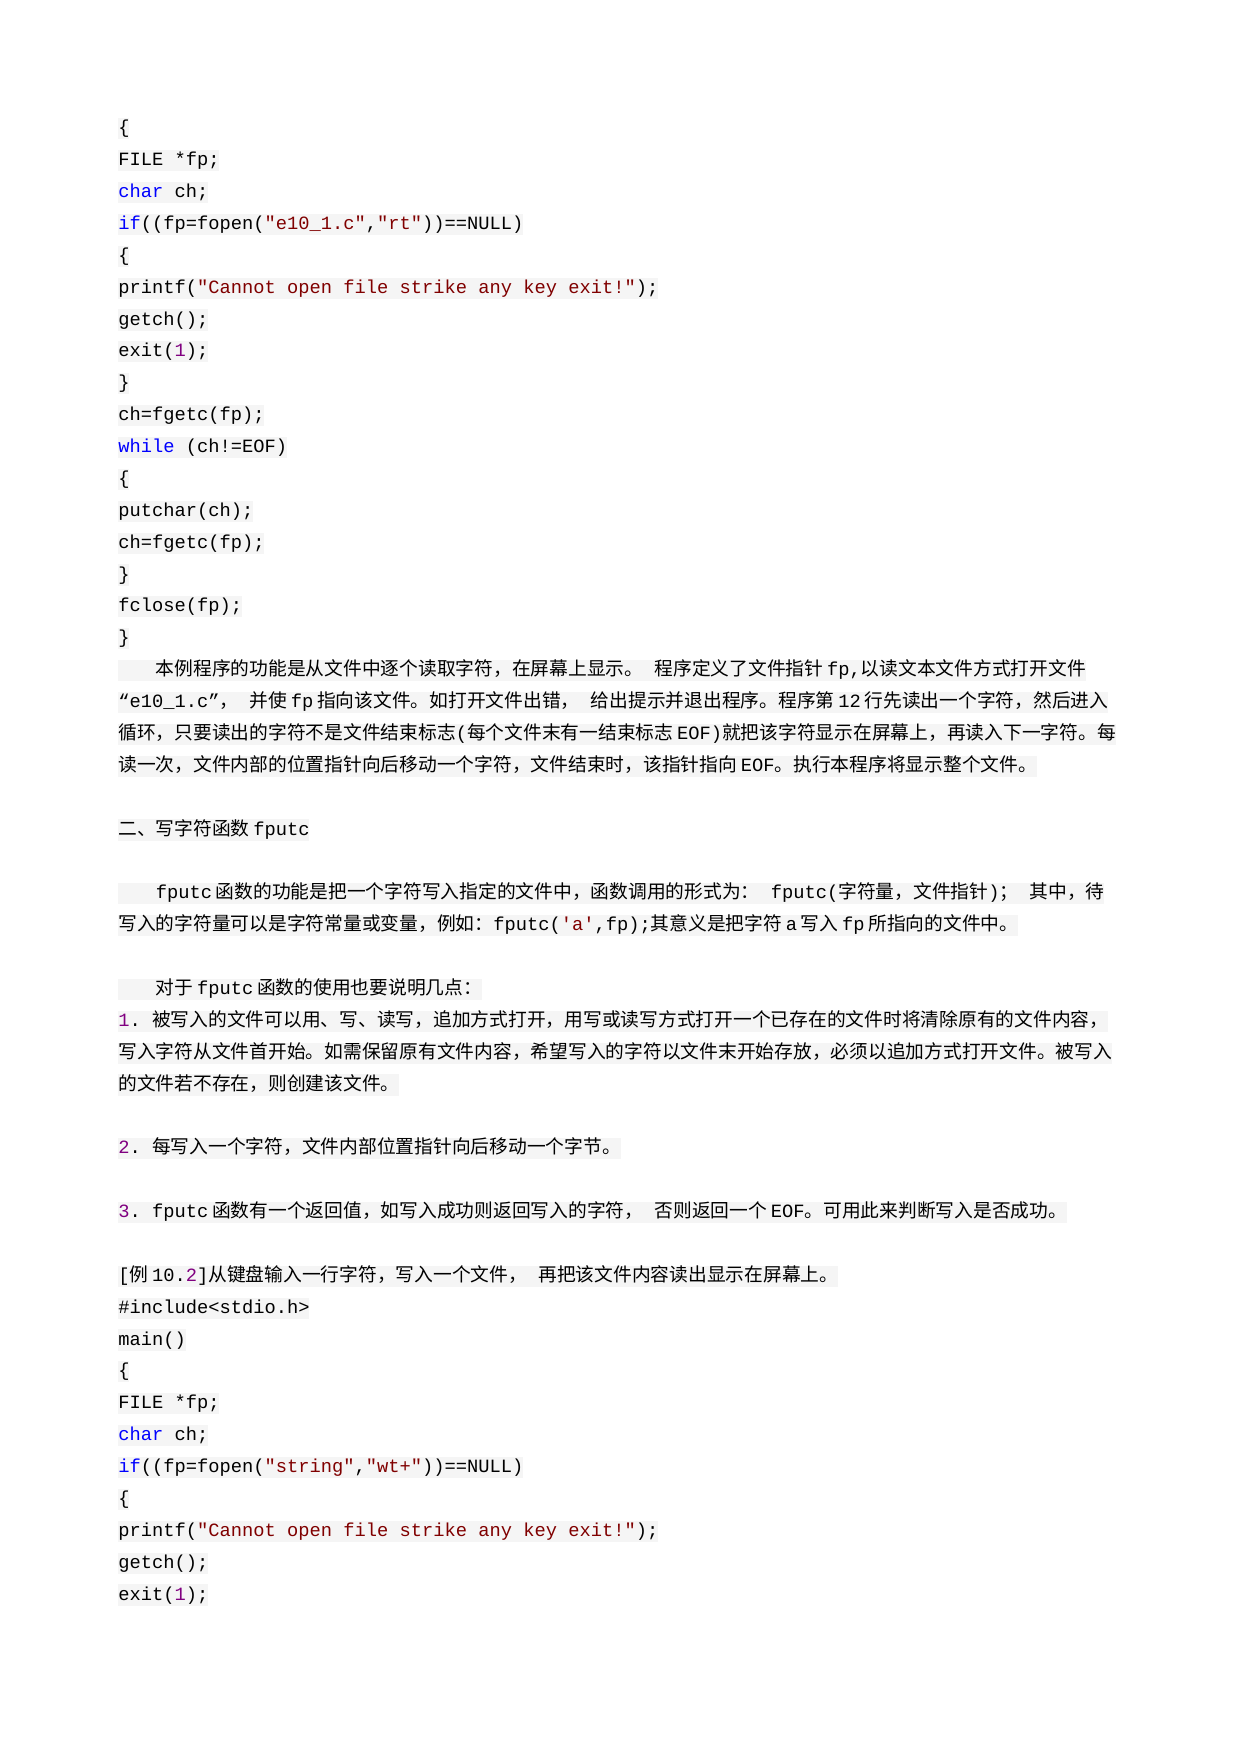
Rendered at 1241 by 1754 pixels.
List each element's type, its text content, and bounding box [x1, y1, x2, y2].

text 文件 文件的基本概念 所谓“文件”是指一组相关数据的有序集合。 这个数据集有一个名称，叫做文件名。 实际上在前面的各章中我们已经多次使用了文件，例如源程序文件、目标文件、可执行文件、库文件 (头文件)等。文件通常是驻留在外部介质(如磁盘等)上的， 在使用时才调入内存中来。从不同的角度可对文件作不同的分类。从用户的角度看，文件可分为普通文件和设备文件两种。 普通文件是指驻留在磁盘或其它外部介质上的一个有序数据集，可以是源文件、目标文件、可执行程序； 也可以是一组待输入处理的原始数据，或者是一组输出的结果。对于源文件、目标文件、可执行程序可以称作程序文件，对输入输出数据可称作数据文件。 设备文件是指与主机相联的各种外部设备，如显示器、打印机、键盘等。在操作系统中，把外部设备也看作是一个文件来进行管理，把它们的输入、输出等同于对磁盘文件的读和写。通常把显示器定义为标准输出文件， 一般情况下在屏幕上显示有关信息就是向标准输出文件输出。如前面经常使用的printf,putchar 函数就是这类输出。键盘通常被指定标准的输入文件， 从键盘上输入就意味着从标准输入文件上输入数据。scanf,getchar函数就属于这类输入。 从文件编码的方式来看，文件可分为ASCII码文件和二进制码文件两种。 ASCII文件也称为文本文件，这种文件在磁盘中存放时每个字符对应一个字节，用于存放对应的ASCII码。例如，数5678的存储形式为： ASC码： 00110101 00110110 00110111 00111000 ↓ ↓ ↓ ↓ 十进制码： 5 6 7 8 共占用4个字节。ASCII码文件可在屏幕上按字符显示， 例如源程序文件就是ASCII文件，用DOS命令TYPE可显示文件的内容。 由于是按字符显示，因此能读懂文件内容。 二进制文件是按二进制的编码方式来存放文件的。 例如， 数5678的存储形式为： 00010110 00101110只占二个字节。二进制文件虽然也可在屏幕上显示， 但其内容无法读懂。C系统在处理这些文件时，并不区分类型，都看成是字符流，按字节进行处理。 输入输出字符流的开始和结束只由程序控制而不受物理符号(如回车符)的控制。 因此也把这种文件称作“流式文件”。 本章讨论流式文件的打开、关闭、读、写、 定位等各种操作。文件指针在Ｃ语言中用一个指针变量指向一个文件， 这个指针称为文件指针。通过文件指针就可对它所指的文件进行各种操作。定义说明文件指针的一般形式为： FILE* 指针变量标识符； 其中FILE应为大写，它实际上是由系统定义的一个结构，该结构中含有文件名、文件状态和文件当前位置等信息。 在编写源程序时不必关心FILE结构的细节。例如：FILE *fp； 表示fp是指向FILE结构的指针变量，通过fp 即可找存放某个文件信息的结构变量，然后按结构变量提供的信息找到该文件， 实施对文件的操作。习惯上也笼统地把fp称为指向一个文件的指针。文件的打开与关闭文件在进行读写操作之前要先打开，使用完毕要关闭。 所谓打开文件，实际上是建立文件的各种有关信息，并使文件指针指向该文件，以便进行其它操作。关闭文件则断开指针与文件之间的联系，也就禁止再对该文件进行操作。 在Ｃ语言中，文件操作都是由库函数来完成的。 在本章内将介绍主要的文件操作函数。 文件打开函数ｆｏｐｅｎ fopen函数用来打开一个文件，其调用的一般形式为：文件指针名=fopen(文件名，使用文件方式) 其中，“文件指针名”必须是被说明为FILE 类型的指针变量，“文件名”是被打开文件的文件名。 “使用文件方式”是指文件的类型和操作要求。“文件名”是字符串常量或字符串数组。例如： FILE *fp； fp=("file a","r"); 其意义是在当前目录下打开文件file a，只允许进行“读”操作，并使fp指向该文件。 又如： FILE *fphzk fphzk=("c:\\hzk16',"rb") 其意义是打开C驱动器磁盘的根目录下的文件hzk16， 这是一个二进制文件，只允许按二进制方式进行读操作。两个反斜线“\\ ”中的第一个表示转义字符，第二个表示根目录。使用文件的方式共有12种，下面给出了它们的符号和意义。 文件使用方式 意 义 “rt” 只读打开一个文本文件，只允许读数据 “wt” 只写打开或建立一个文本文件，只允许写数据 “at” 追加打开一个文本文件，并在文件末尾写数据 “rb” 只读打开一个二进制文件，只允许读数据 “wb” 只写打开或建立一个二进制文件，只允许写数据 “ab” 追加打开一个二进制文件，并在文件末尾写数据 “rt+” 读写打开一个文本文件，允许读和写 “wt+” 读写打开或建立一个文本文件，允许读写 “at+” 读写打开一个文本文件，允许读，或在文件末追加数 据 “rb+” 读写打开一个二进制文件，允许读和写 “wb+” 读写打开或建立一个二进制文件，允许读和写 “ab+” 读写打开一个二进制文件，允许读，或在文件末追加数据 对于文件使用方式有以下几点说明： 1. 文件使用方式由r,w,a,t,b，+六个字符拼成，各字符的含义是： r(read): 读 w(write): 写 a(append): 追加 t(text): 文本文件，可省略不写 b(banary): 二进制文件 +: 读和写 2. 凡用“r”打开一个文件时，该文件必须已经存在， 且只能从该文件读出。 3. 用“w”打开的文件只能向该文件写入。 若打开的文件不存在，则以指定的文件名建立该文件，若打开的文件已经存在，则将该文件删去，重建一个新文件。 4. 若要向一个已存在的文件追加新的信息，只能用“a ”方式打开文件。但此时该文件必须是存在的，否则将会出错。 5. 在打开一个文件时，如果出错，fopen将返回一个空指针值NULL。在程序中可以用这一信息来判别是否完成打开文件的工作，并作相应的处理。因此常用以下程序段打开文件： if((fp=fopen("c:\\hzk16","rb")==NULL) { printf("\nerror on open c:\\hzk16 file!"); getch(); exit(1); } 这段程序的意义是，如果返回的指针为空，表示不能打开C盘根目录下的hzk16文件，则给出提示信息“error on open c:\ hzk16file!”，下一行getch()的功能是从键盘输入一个字符，但不在屏幕上显示。在这里，该行的作用是等待，只有当用户从键盘敲任一键时，程序才继续执行， 因此用户可利用这个等待时间阅读出错提示。敲键后执行exit(1)退出程序。 6. 把一个文本文件读入内存时，要将ASCII码转换成二进制码， 而把文件以文本方式写入磁盘时，也要把二进制码转换成ASCII码，因此文本文件的读写要花费较多的转换时间。对二进制文件的读写不存在这种转换。 7. 标准输入文件(键盘)，标准输出文件(显示器 )，标准出错输出(出错信息)是由系统打开的，可直接使用。文件关闭函数ｆｃｌｏｓｅ文件一旦使用完毕，应用关闭文件函数把文件关闭， 以避免文件的数据丢失等错误。 fclose函数 调用的一般形式是： fclose(文件指针)； 例如： fclose(fp); 正常完成关闭文件操作时，fclose函数返回值为0。如返回非零值则表示有错误发生。文件的读写对文件的读和写是最常用的文件操作。 在Ｃ语言中提供了多种文件读写的函数： ·字符读写函数 ：fgetc和fputc ·字符串读写函数：fgets和fputs ·数据块读写函数：freed和fwrite ·格式化读写函数：fscanf和fprinf 下面分别予以介绍。使用以上函数都要求包含头文件stdio.h。字符读写函数ｆｇｅｔｃ和ｆｐｕｔｃ字符读写函数是以字符(字节)为单位的读写函数。 每次可从文件读出或向文件写入一个字符。 一、读字符函数fgetc fgetc函数的功能是从指定的文件中读一个字符，函数调用的形式为：字符变量=fgetc(文件指针)； 例如：ch=fgetc(fp);其意义是从打开的文件fp中读取一个字符并送入ch中。 对于fgetc函数的使用有以下几点说明： 1. 在fgetc函数调用中，读取的文件必须是以读或读写方式打开的。 2. 读取字符的结果也可以不向字符变量赋值，例如：fgetc(fp);但是读出的字符不能保存。 3. 在文件内部有一个位置指针。用来指向文件的当前读写字节。在文件打开时，该指针总是指向文件的第一个字节。使用fgetc 函数后， 该位置指针将向后移动一个字节。 因此可连续多次使用fgetc函数，读取多个字符。 应注意文件指针和文件内部的位置指针不是一回事。文件指针是指向整个文件的，须在程序中定义说明，只要不重新赋值，文件指针的值是不变的。文件内部的位置指针用以指示文件内部的当前读写位置，每读写一次，该指针均向后移动，它不需在程序中定义说明，而是由系统自动设置的。 [例10.1]读入文件e10-1.c，在屏幕上输出。 #include<stdio.h> main() { FILE *fp; char ch; if((fp=fopen("e10_1.c","rt"))==NULL) { printf("Cannot open file strike any key exit!"); getch(); exit(1); } ch=fgetc(fp); while (ch!=EOF) { putchar(ch); ch=fgetc(fp); } fclose(fp); } 本例程序的功能是从文件中逐个读取字符，在屏幕上显示。 程序定义了文件指针fp,以读文本文件方式打开文件“e10_1.c”， 并使fp指向该文件。如打开文件出错， 给出提示并退出程序。程序第12行先读出一个字符，然后进入循环，只要读出的字符不是文件结束标志(每个文件末有一结束标志EOF)就把该字符显示在屏幕上，再读入下一字符。每读一次，文件内部的位置指针向后移动一个字符，文件结束时，该指针指向EOF。执行本程序将显示整个文件。 二、写字符函数fputc fputc函数的功能是把一个字符写入指定的文件中，函数调用的形式为： fputc(字符量，文件指针)； 其中，待写入的字符量可以是字符常量或变量，例如：fputc('a',fp);其意义是把字符a写入fp所指向的文件中。 对于fputc函数的使用也要说明几点： 1. 被写入的文件可以用、写、读写，追加方式打开，用写或读写方式打开一个已存在的文件时将清除原有的文件内容，写入字符从文件首开始。如需保留原有文件内容，希望写入的字符以文件末开始存放，必须以追加方式打开文件。被写入的文件若不存在，则创建该文件。 2. 每写入一个字符，文件内部位置指针向后移动一个字节。 3. fputc函数有一个返回值，如写入成功则返回写入的字符， 否则返回一个EOF。可用此来判断写入是否成功。 [例10.2]从键盘输入一行字符，写入一个文件， 再把该文件内容读出显示在屏幕上。 #include<stdio.h> main() { FILE *fp; char ch; if((fp=fopen("string","wt+"))==NULL) { printf("Cannot open file strike any key exit!"); getch(); exit(1); } printf("input a string:\n"); ch=getchar(); while (ch!='\n') { fputc(ch,fp); ch=getchar(); } rewind(fp); ch=fgetc(fp); while(ch!=EOF) { putchar(ch); ch=fgetc(fp); } printf("\n"); fclose(fp); } 程序中第6行以读写文本文件方式打开文件string。程序第13行从键盘读入一个字符后进入循环，当读入字符不为回车符时，则把该字符写入文件之中，然后继续从键盘读入下一字符。 每输入一个字符，文件内部位置指针向后移动一个字节。写入完毕， 该指针已指向文件末。如要把文件从头读出，须把指针移向文件头，程序第19行rewind函数用于把fp所指文件的内部位置指针移到文件头。 第20至25行用于读出文件中的一行内容。 [例10.3]把命令行参数中的前一个文件名标识的文件， 复制到后一个文件名标识的文件中， 如命令行中只有一个文件名则把该文件写到标准输出文件(显示器)中。 #include<stdio.h> main(int argc,char *argv[]) { FILE *fp1,*fp2; char ch; if(argc==1) { printf("have not enter file name strike any key exit"); getch(); exit(0); } if((fp1=fopen(argv[1],"rt"))==NULL) { printf("Cannot open %s\n",argv[1]); getch(); exit(1); } if(argc==2) fp2=stdout; else if((fp2=fopen(argv[2],"wt+"))==NULL) { printf("Cannot open %s\n",argv[1]); getch(); exit(1); } while((ch=fgetc(fp1))!=EOF) fputc(ch,fp2); fclose(fp1); fclose(fp2); } 本程序为带参的main函数。程序中定义了两个文件指针 fp1 和fp2，分别指向命令行参数中给出的文件。如命令行参数中没有给出文件名，则给出提示信息。程序第18行表示如果只给出一个文件名，则使fp2指向标准输出文件(即显示器)。程序第25行至28行用循环语句逐个读出文件1中的字符再送到文件2中。再次运行时，给出了一个文件名(由例10.2所建立的文件)， 故输出给标准输出文件stdout，即在显示器上显示文件内容。第三次运行，给出了二个文件名，因此把string中的内容读出，写入到OK之中。可用DOS命令type显示OK的内容：字符串读写函数ｆｇｅｔｓ和ｆｐｕｔｓ 一、读字符串函数fgets函数的功能是从指定的文件中读一个字符串到字符数组中，函数调用的形式为： fgets(字符数组名，n，文件指针)；其中的n是一个正整数。表示从文件中读出的字符串不超过 n-1个字符。在读入的最后一个字符后加上串结束标志'\0'。例如：fgets(str,n,fp);的意义是从fp所指的文件中读出n-1个字符送入字符数组str中。 [例10.4]从e10_1.c文件中读入一个含10个字符的字符串。 #include<stdio.h> main() { FILE *fp; char str[11]; if((fp=fopen("e10_1.c","rt"))==NULL) { printf("Cannot open file strike any key exit!"); getch(); exit(1); } fgets(str,11,fp); printf("%s",str); fclose(fp); } 本例定义了一个字符数组str共11个字节，在以读文本文件方式打开文件e101.c后，从中读出10个字符送入str数组，在数组最后一个单元内将加上'\0'，然后在屏幕上显示输出str数组。输出的十个字符正是例10.1程序的前十个字符。 对fgets函数有两点说明： 1. 在读出n-1个字符之前，如遇到了换行符或EOF，则读出结束。 2. fgets函数也有返回值，其返回值是字符数组的首地址。 二、写字符串函数fputs fputs函数的功能是向指定的文件写入一个字符串，其调用形式为： fputs(字符串，文件指针) 其中字符串可以是字符串常量，也可以是字符数组名，或指针 变量，例如： fputs(“abcd“，fp)； 其意义是把字符串“abcd”写入fp所指的文件之中。[例10.5]在例10.2中建立的文件string中追加一个字符串。 #include<stdio.h> main() { FILE *fp; char ch,st[20]; if((fp=fopen("string","at+"))==NULL) { printf("Cannot open file strike any key exit!"); getch(); exit(1); } printf("input a string:\n"); scanf("%s",st); fputs(st,fp); rewind(fp); ch=fgetc(fp); while(ch!=EOF) { putchar(ch); ch=fgetc(fp); } printf("\n"); fclose(fp); } 本例要求在string文件末加写字符串，因此，在程序第6行以追加读写文本文件的方式打开文件string 。 然后输入字符串， 并用fputs函数把该串写入文件string。在程序15行用rewind函数把文件内部位置指针移到文件首。 再进入循环逐个显示当前文件中的全部内容。 数据块读写函数ｆｒｅａｄ和ｆｗｒｉｔｅ Ｃ语言还提供了用于整块数据的读写函数。 可用来读写一组数据，如一个数组元素，一个结构变量的值等。读数据块函数调用的一般形式为： fread(buffer,size,count,fp); 写数据块函数调用的一般形式为： fwrite(buffer,size,count,fp); 其中buffer是一个指针，在fread函数中，它表示存放输入数据的首地址。在fwrite函数中，它表示存放输出数据的首地址。 size 表示数据块的字节数。count 表示要读写的数据块块数。fp 表示文件指针。 例如： fread(fa,4,5,fp); 其意义是从fp所指的文件中，每次读4个字节(一个实数)送入实数组fa中，连续读5次，即读5个实数到fa中。 [例10.6]从键盘输入两个学生数据，写入一个文件中， 再读出这两个学生的数据显示在屏幕上。 #include<stdio.h> struct stu { char name[10]; int num; int age; char addr[15]; }boya[2],boyb[2],*pp,*qq; main() { FILE *fp; char ch; int i; pp=boya; qq=boyb; if((fp=fopen("stu_list","wb+"))==NULL) { printf("Cannot open file strike any key exit!"); getch(); exit(1); } printf("\ninput data\n"); for(i=0;i<2;i++,pp++) scanf("%s%d%d%s",pp->name,&pp->num,&pp->age,pp->addr); pp=boya; fwrite(pp,sizeof(struct stu),2,fp); rewind(fp); fread(qq,sizeof(struct stu),2,fp); printf("\n\nname\tnumber age addr\n"); for(i=0;i<2;i++,qq++) printf("%s\t%5d%7d%s\n",qq->name,qq->num,qq->age,qq->addr); fclose(fp); } 本例程序定义了一个结构stu,说明了两个结构数组boya和 boyb以及两个结构指针变量pp和qq。pp指向boya,qq指向boyb。程序第16行以读写方式打开二进制文件“stu_list”，输入二个学生数据之后，写入该文件中， 然后把文件内部位置指针移到文件首，读出两块学生数据后，在屏幕上显示。 格式化读写函数ｆｓｃａｎｆ和ｆｐｒｉｎｔｆ fscanf函数，fprintf函数与前面使用的scanf和printf 函数的功能相似，都是格式化读写函数。 两者的区别在于 fscanf 函数和fprintf函数的读写对象不是键盘和显示器，而是磁盘文件。这两个函数的调用格式为： fscanf(文件指针，格式字符串，输入表列)； fprintf(文件指针，格式字符串，输出表列)； 例如： fscanf(fp,"%d%s",&i,s); fprintf(fp,"%d%c",j,ch); 用fscanf和fprintf函数也可以完成例10.6的问题。修改后的程序如例10.7所示。 [例10.7] #include<stdio.h> struct stu { char name[10]; int num; int age; char addr[15]; }boya[2],boyb[2],*pp,*qq; main() { FILE *fp; char ch; int i; pp=boya; qq=boyb; if((fp=fopen("stu_list","wb+"))==NULL) { printf("Cannot open file strike any key exit!"); getch(); exit(1); } printf("\ninput data\n"); for(i=0;i<2;i++,pp++) scanf("%s%d%d%s",pp->name,&pp->num,&pp->age,pp->addr); pp=boya; for(i=0;i<2;i++,pp++) fprintf(fp,"%s %d %d %s\n",pp->name,pp->num,pp->age,pp-> addr); rewind(fp); for(i=0;i<2;i++,qq++) fscanf(fp,"%s %d %d %s\n",qq->name,&qq->num,&qq->age,qq->addr); printf("\n\nname\tnumber age addr\n"); qq=boyb; for(i=0;i<2;i++,qq++) printf("%s\t%5d %7d %s\n",qq->name,qq->num, qq->age, qq->addr); fclose(fp); } 与例10.6相比，本程序中fscanf和fprintf函数每次只能读写一个结构数组元素，因此采用了循环语句来读写全部数组元素。还要注意指针变量pp,qq由于循环改变了它们的值，因此在程序的25和32行分别对它们重新赋予了数组的首地址。 [118, 118, 1122, 1606]
